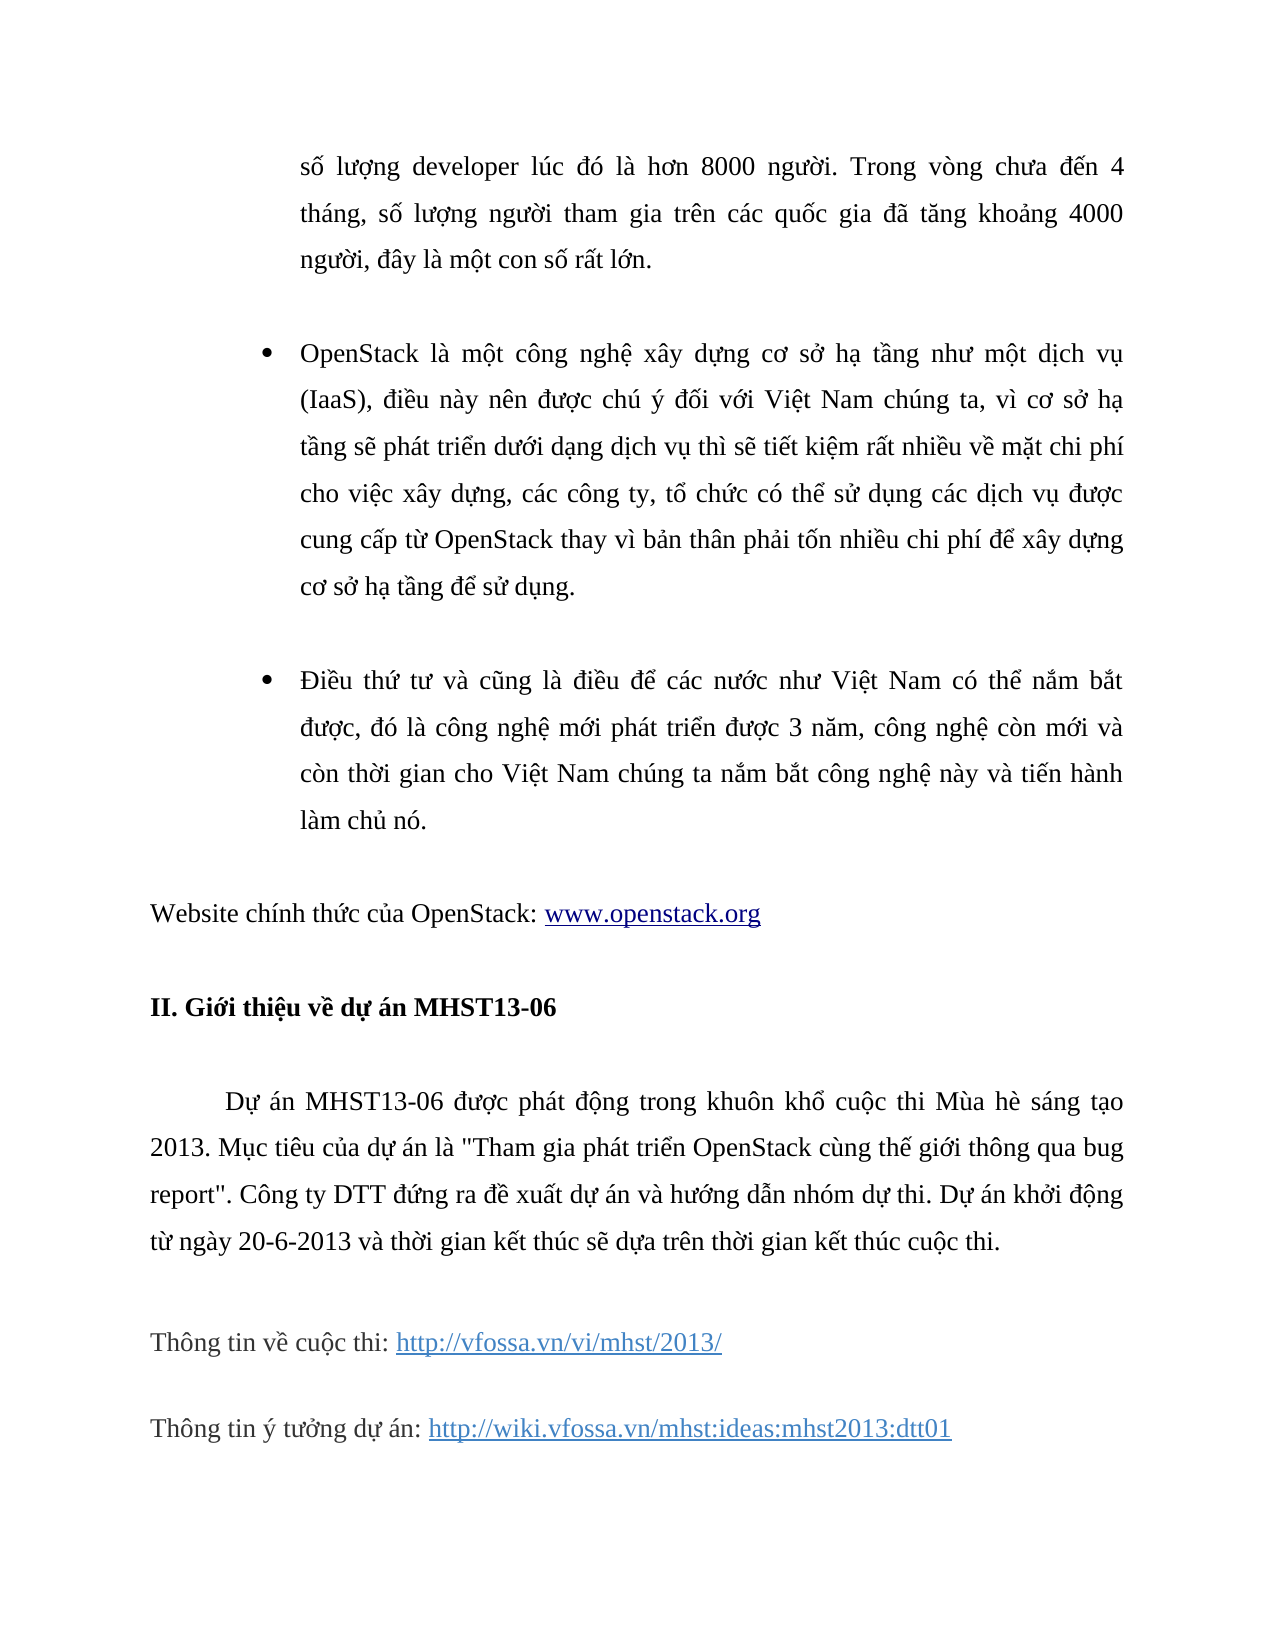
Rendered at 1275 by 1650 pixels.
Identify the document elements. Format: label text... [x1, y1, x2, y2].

text Thông tin ý tưởng dự án: http://wiki.vfossa.vn/mhst:ideas:mhst2013:dtt01 [150, 1404, 1125, 1443]
text Thông tin về cuộc thi: http://vfossa.vn/vi/mhst/2013/ [150, 1318, 1125, 1357]
text II. Giới thiệu về dự án MHST13-06 [150, 991, 1125, 1022]
list Điều thứ tư và cũng là điều để các nước như Việt Nam có thể nắm bắt được, đó là công nghệ mới phát triển được 3 năm, công nghệ còn mới và còn thời gian cho Việt Nam chúng ta nắm bắt công nghệ này và tiến hành làm chủ nó. [262, 664, 1125, 835]
list số lượng developer lúc đó là hơn 8000 người. Trong vòng chưa đến 4 tháng, số lượng người tham gia trên các quốc gia đã tăng khoảng 4000 người, đây là một con số rất lớn. [262, 150, 1125, 274]
text Website chính thức của OpenStack: www.openstack.org [150, 897, 1125, 929]
text Dự án MHST13-06 được phát động trong khuôn khổ cuộc thi Mùa hè sáng tạo 2013. Mục tiêu của dự án là "Tham gia phát triển OpenStack cùng thế giới thông qua bug report". Công ty DTT đứng ra đề xuất dự án và hướng dẫn nhóm dự thi. Dự án khởi động từ ngày 20-6-2013 và thời gian kết thúc sẽ dựa trên thời gian kết thúc cuộc thi. [150, 1084, 1125, 1256]
list OpenStack là một công nghệ xây dựng cơ sở hạ tầng như một dịch vụ (IaaS), điều này nên được chú ý đối với Việt Nam chúng ta, vì cơ sở hạ tầng sẽ phát triển dưới dạng dịch vụ thì sẽ tiết kiệm rất nhiều về mặt chi phí cho việc xây dựng, các công ty, tổ chức có thể sử dụng các dịch vụ được cung cấp từ OpenStack thay vì bản thân phải tốn nhiều chi phí để xây dựng cơ sở hạ tầng để sử dụng. [262, 337, 1125, 601]
